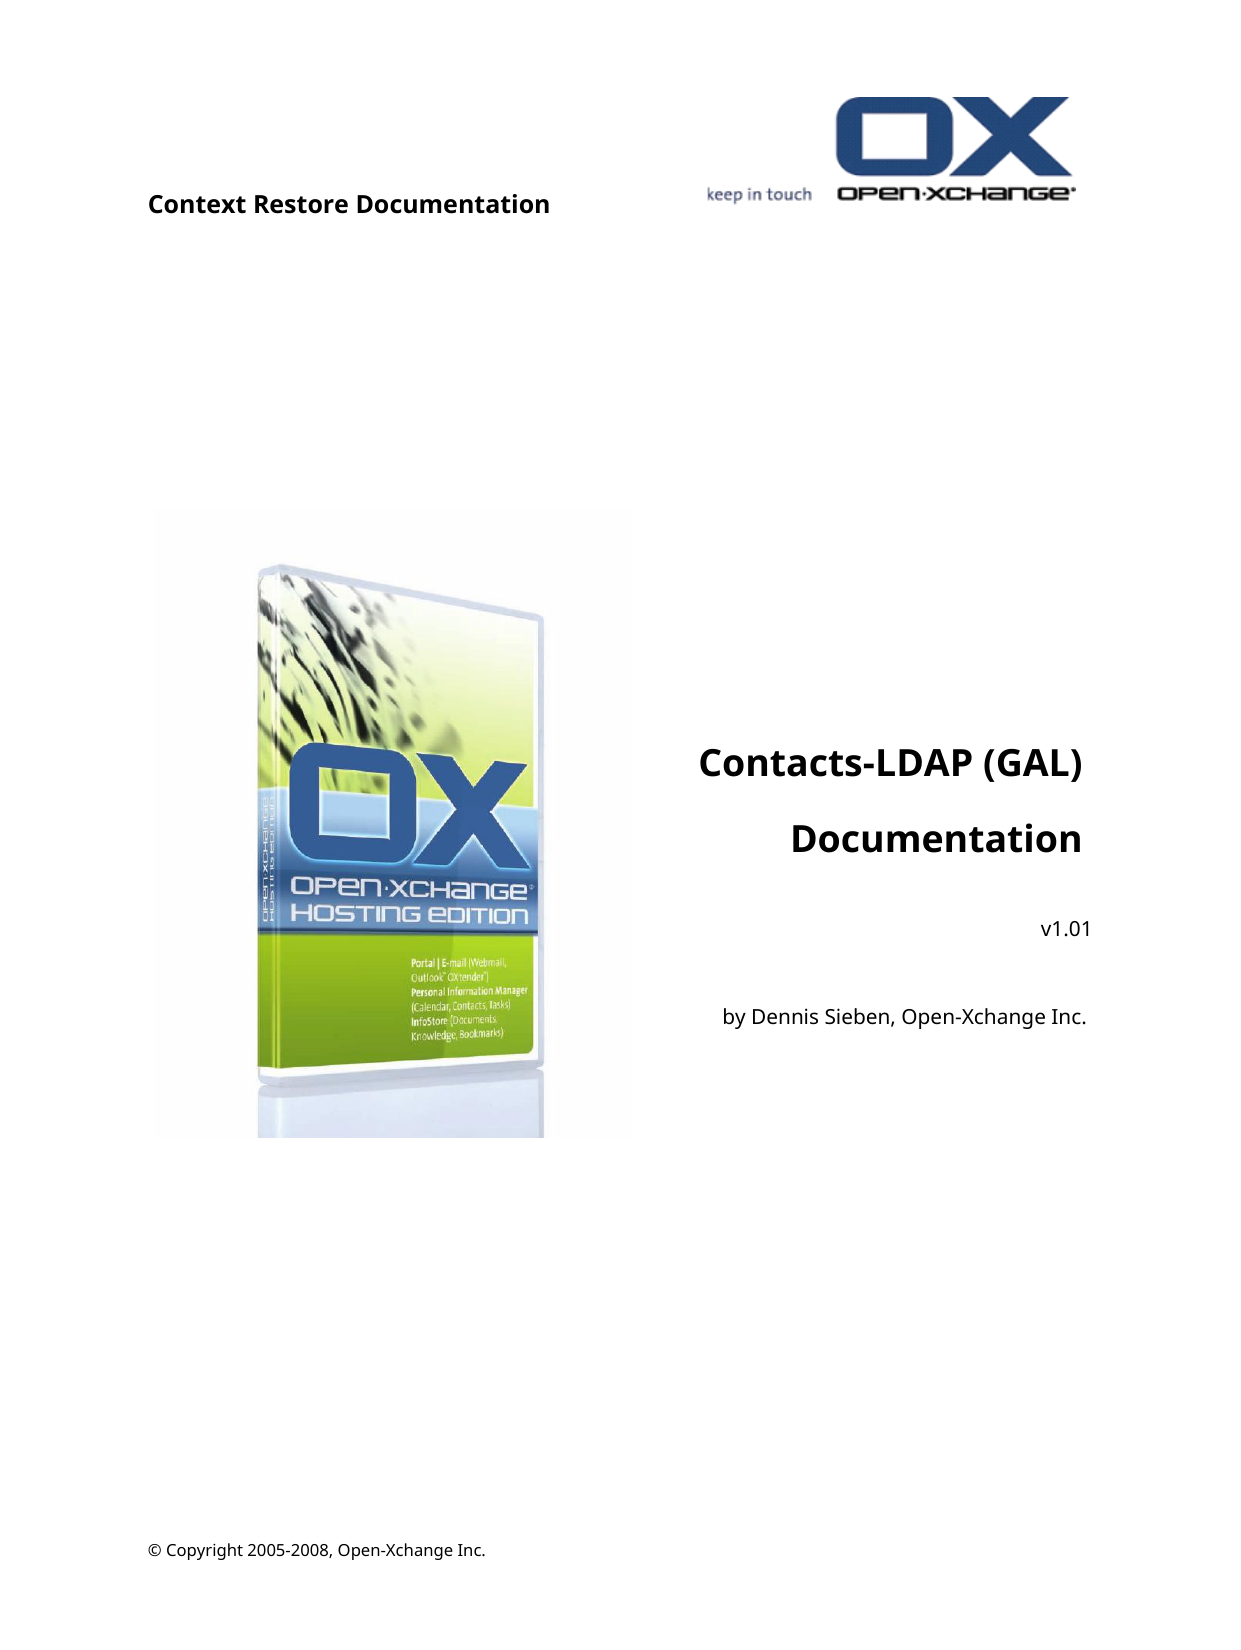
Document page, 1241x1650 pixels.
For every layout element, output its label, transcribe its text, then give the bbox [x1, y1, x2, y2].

text by Dennis Sieben, Open-Xchange Inc. [633, 1002, 1092, 1090]
picture [707, 97, 1076, 205]
picture [154, 507, 633, 1138]
text v1.01 [633, 914, 1092, 943]
title [148, 736, 154, 864]
title Contacts-LDAP (GAL) Documentation [633, 736, 1092, 864]
